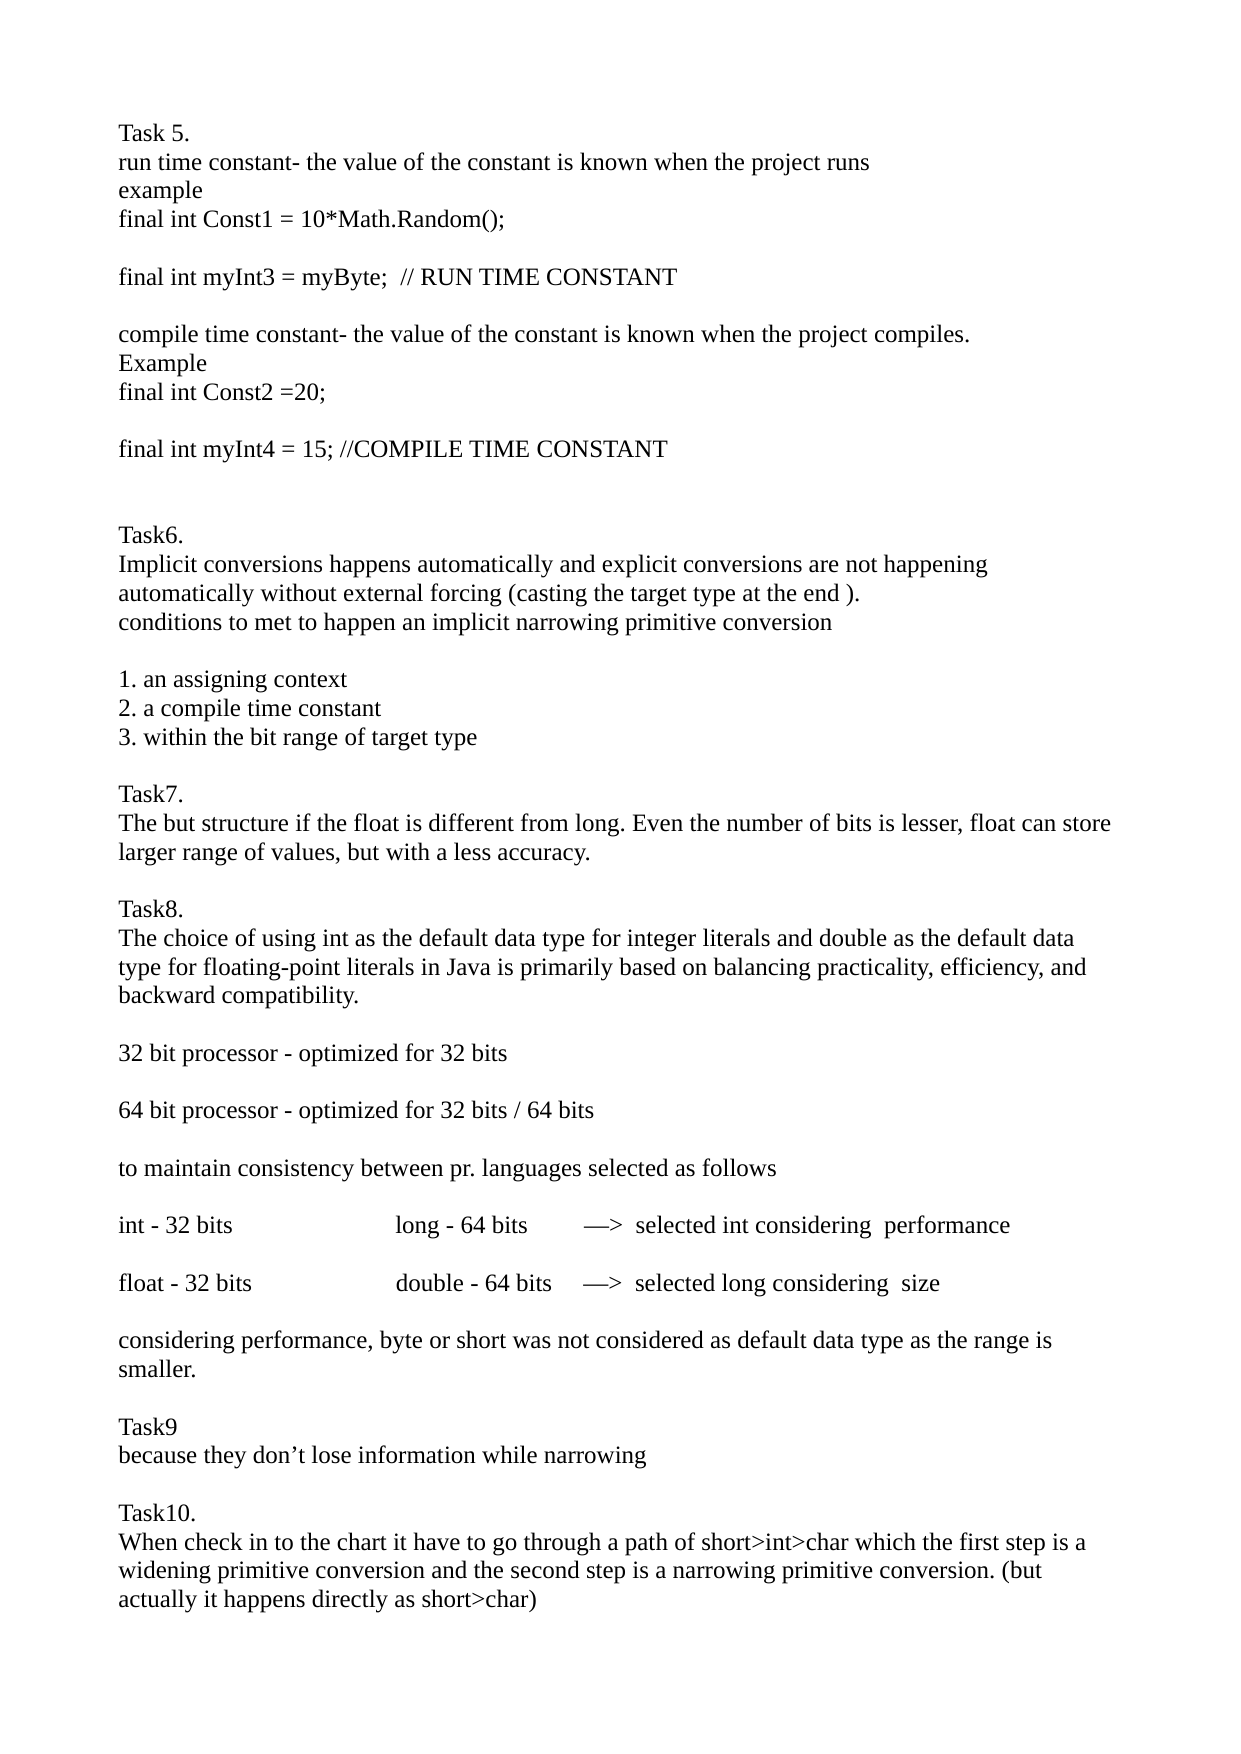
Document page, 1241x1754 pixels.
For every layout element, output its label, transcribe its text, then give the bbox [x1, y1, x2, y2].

text float - 32 bits double - 64 bits —> selected long considering size [118, 1268, 1122, 1297]
text final int myInt4 = 15; //COMPILE TIME CONSTANT [118, 434, 1122, 463]
text Example [118, 348, 1122, 377]
text int - 32 bits long - 64 bits —> selected int considering performance [118, 1211, 1122, 1239]
text actually it happens directly as short>char) [118, 1584, 1122, 1613]
text Task 5. [118, 118, 1122, 147]
text larger range of values, but with a less accuracy. [118, 837, 1122, 866]
text final int Const2 =20; [118, 377, 1122, 406]
text compile time constant- the value of the constant is known when the project compiles. [118, 319, 1122, 348]
text because they don’t lose information while narrowing [118, 1441, 1122, 1469]
text final int myInt3 = myByte; // RUN TIME CONSTANT [118, 262, 1122, 291]
text Task8. [118, 894, 1122, 923]
text considering performance, byte or short was not considered as default data type as the range is smaller. [118, 1326, 1122, 1383]
text 1. an assigning context [118, 664, 1122, 693]
text 2. a compile time constant [118, 693, 1122, 722]
text 3. within the bit range of target type [118, 722, 1122, 751]
text The but structure if the float is different from long. Even the number of bits is lesser, float can store [118, 808, 1122, 837]
text 32 bit processor - optimized for 32 bits [118, 1038, 1122, 1067]
text widening primitive conversion and the second step is a narrowing primitive conversion. (but [118, 1556, 1122, 1584]
text automatically without external forcing (casting the target type at the end ). [118, 578, 1122, 607]
text backward compatibility. [118, 981, 1122, 1009]
text The choice of using int as the default data type for integer literals and double as the default data [118, 923, 1122, 952]
text 64 bit processor - optimized for 32 bits / 64 bits [118, 1096, 1122, 1124]
text conditions to met to happen an implicit narrowing primitive conversion [118, 607, 1122, 636]
text final int Const1 = 10*Math.Random(); [118, 204, 1122, 233]
text example [118, 176, 1122, 204]
text to maintain consistency between pr. languages selected as follows [118, 1153, 1122, 1182]
text When check in to the chart it have to go through a path of short>int>char which the first step is a [118, 1527, 1122, 1556]
text Task10. [118, 1498, 1122, 1527]
text type for floating-point literals in Java is primarily based on balancing practicality, efficiency, and [118, 952, 1122, 981]
text Task9 [118, 1412, 1122, 1441]
text run time constant- the value of the constant is known when the project runs [118, 147, 1122, 176]
text Task6. [118, 521, 1122, 549]
text Task7. [118, 779, 1122, 808]
text Implicit conversions happens automatically and explicit conversions are not happening [118, 549, 1122, 578]
